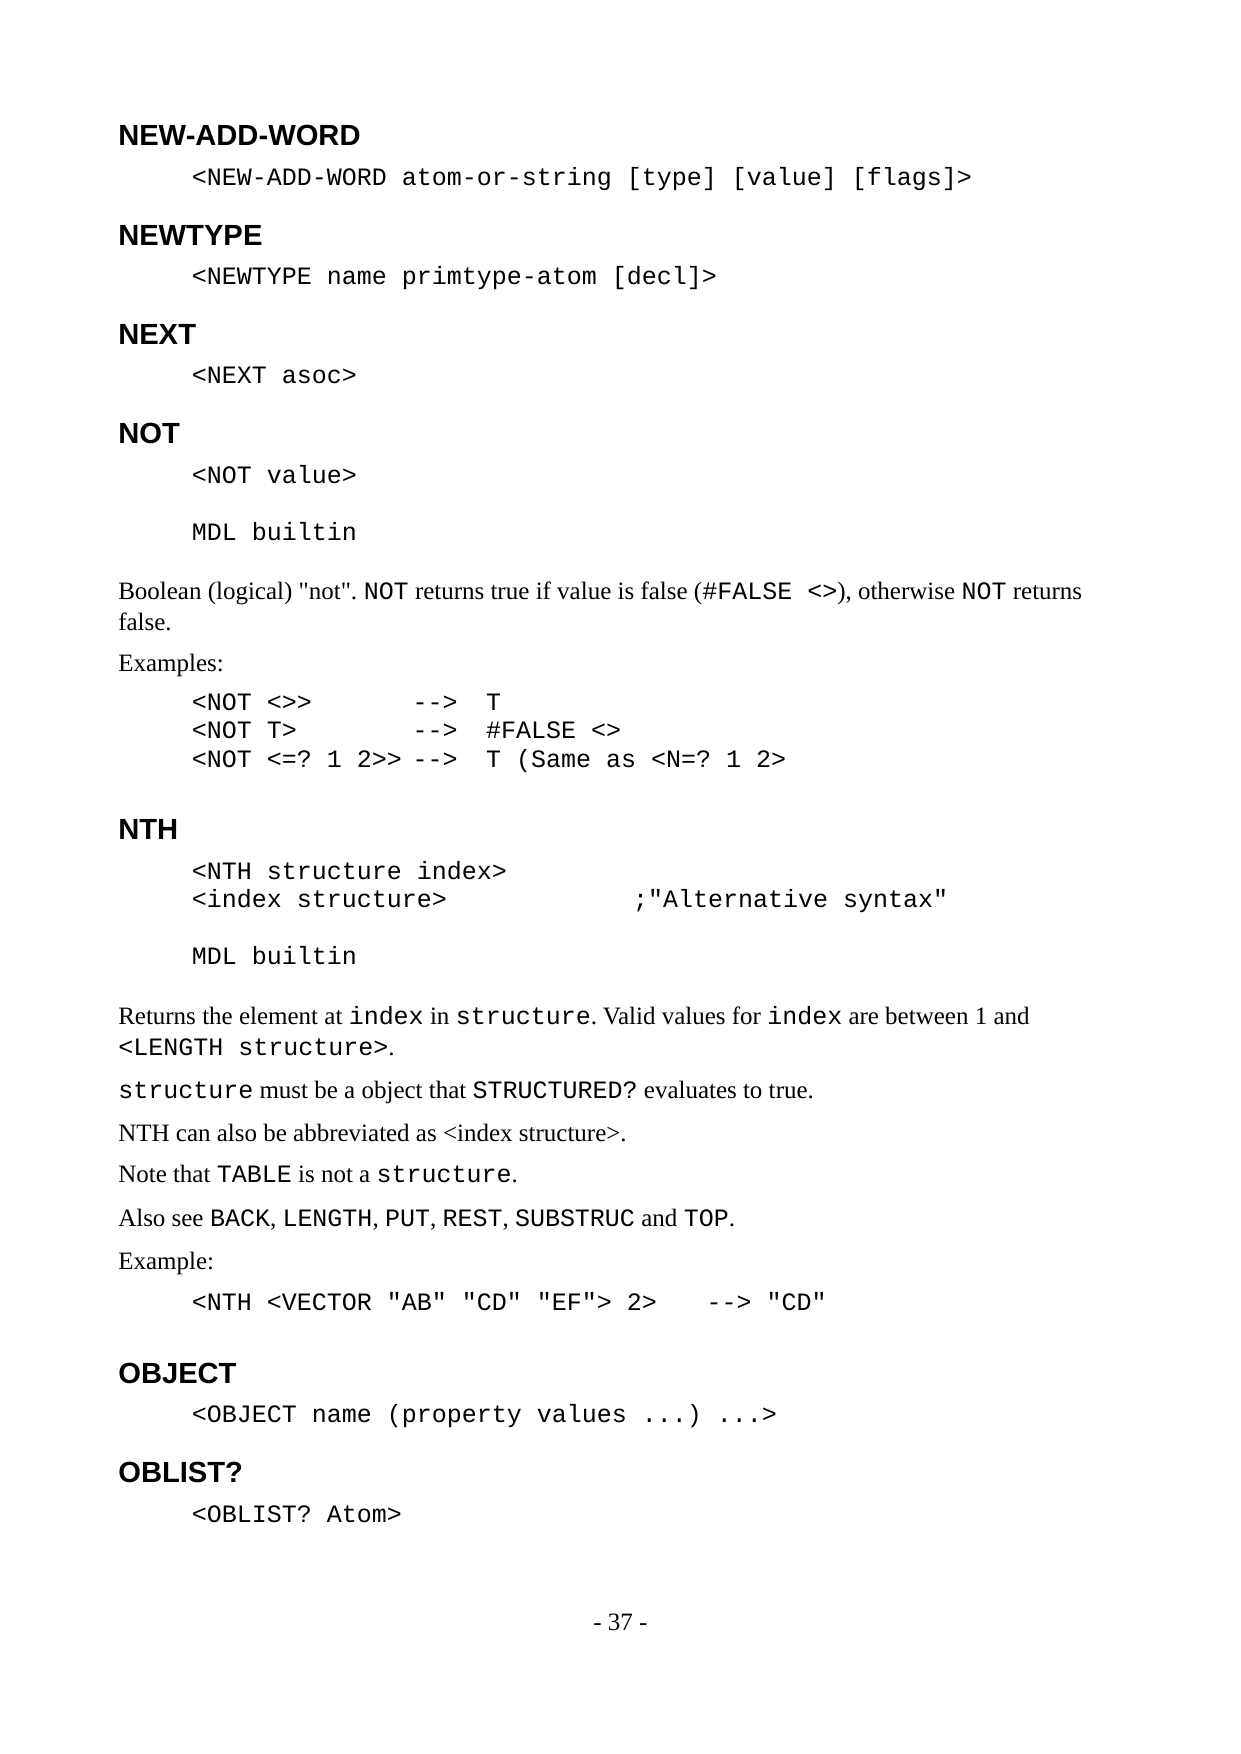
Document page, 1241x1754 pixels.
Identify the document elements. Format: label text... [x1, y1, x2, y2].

text <NTH structure index> <index structure> ;"Alternative syntax" [192, 858, 1122, 915]
text Also see BACK, LENGTH, PUT, REST, SUBSTRUC and TOP. [118, 1203, 1122, 1234]
subtitle NEWTYPE [118, 217, 1122, 251]
text Boolean (logical) "not". NOT returns true if value is false (#FALSE <>), otherwise NOT returns false. [118, 576, 1122, 636]
text Example: [118, 1246, 1122, 1275]
subtitle OBLIST? [118, 1455, 1122, 1489]
subtitle NEXT [118, 317, 1122, 350]
text MDL builtin [192, 944, 1122, 972]
text NTH can also be abbreviated as <index structure>. [118, 1118, 1122, 1147]
text <NEXT asoc> [192, 363, 1122, 391]
subtitle NEW-ADD-WORD [118, 118, 1122, 152]
subtitle NTH [118, 812, 1122, 846]
text Note that TABLE is not a structure. [118, 1159, 1122, 1190]
text <NEWTYPE name primtype-atom [decl]> [192, 263, 1122, 292]
subtitle NOT [118, 416, 1122, 450]
text Returns the element at index in structure. Valid values for index are between 1 and <LENGTH structure>. [118, 1001, 1122, 1062]
text <NEW-ADD-WORD atom-or-string [type] [value] [flags]> [192, 164, 1122, 192]
text <NOT value> [192, 462, 1122, 491]
text structure must be a object that STRUCTURED? evaluates to true. [118, 1075, 1122, 1106]
text <NOT <>> --> T <NOT T> --> #FALSE <> <NOT <=? 1 2>> --> T (Same as <N=? 1 2> [118, 690, 1122, 775]
text Examples: [118, 648, 1122, 677]
text <NTH <VECTOR "AB" "CD" "EF"> 2> --> "CD" [118, 1287, 1122, 1318]
text <OBJECT name (property values ...) ...> [192, 1402, 1122, 1430]
text <OBLIST? Atom> [192, 1501, 1122, 1529]
text MDL builtin [192, 519, 1122, 548]
subtitle OBJECT [118, 1356, 1122, 1389]
